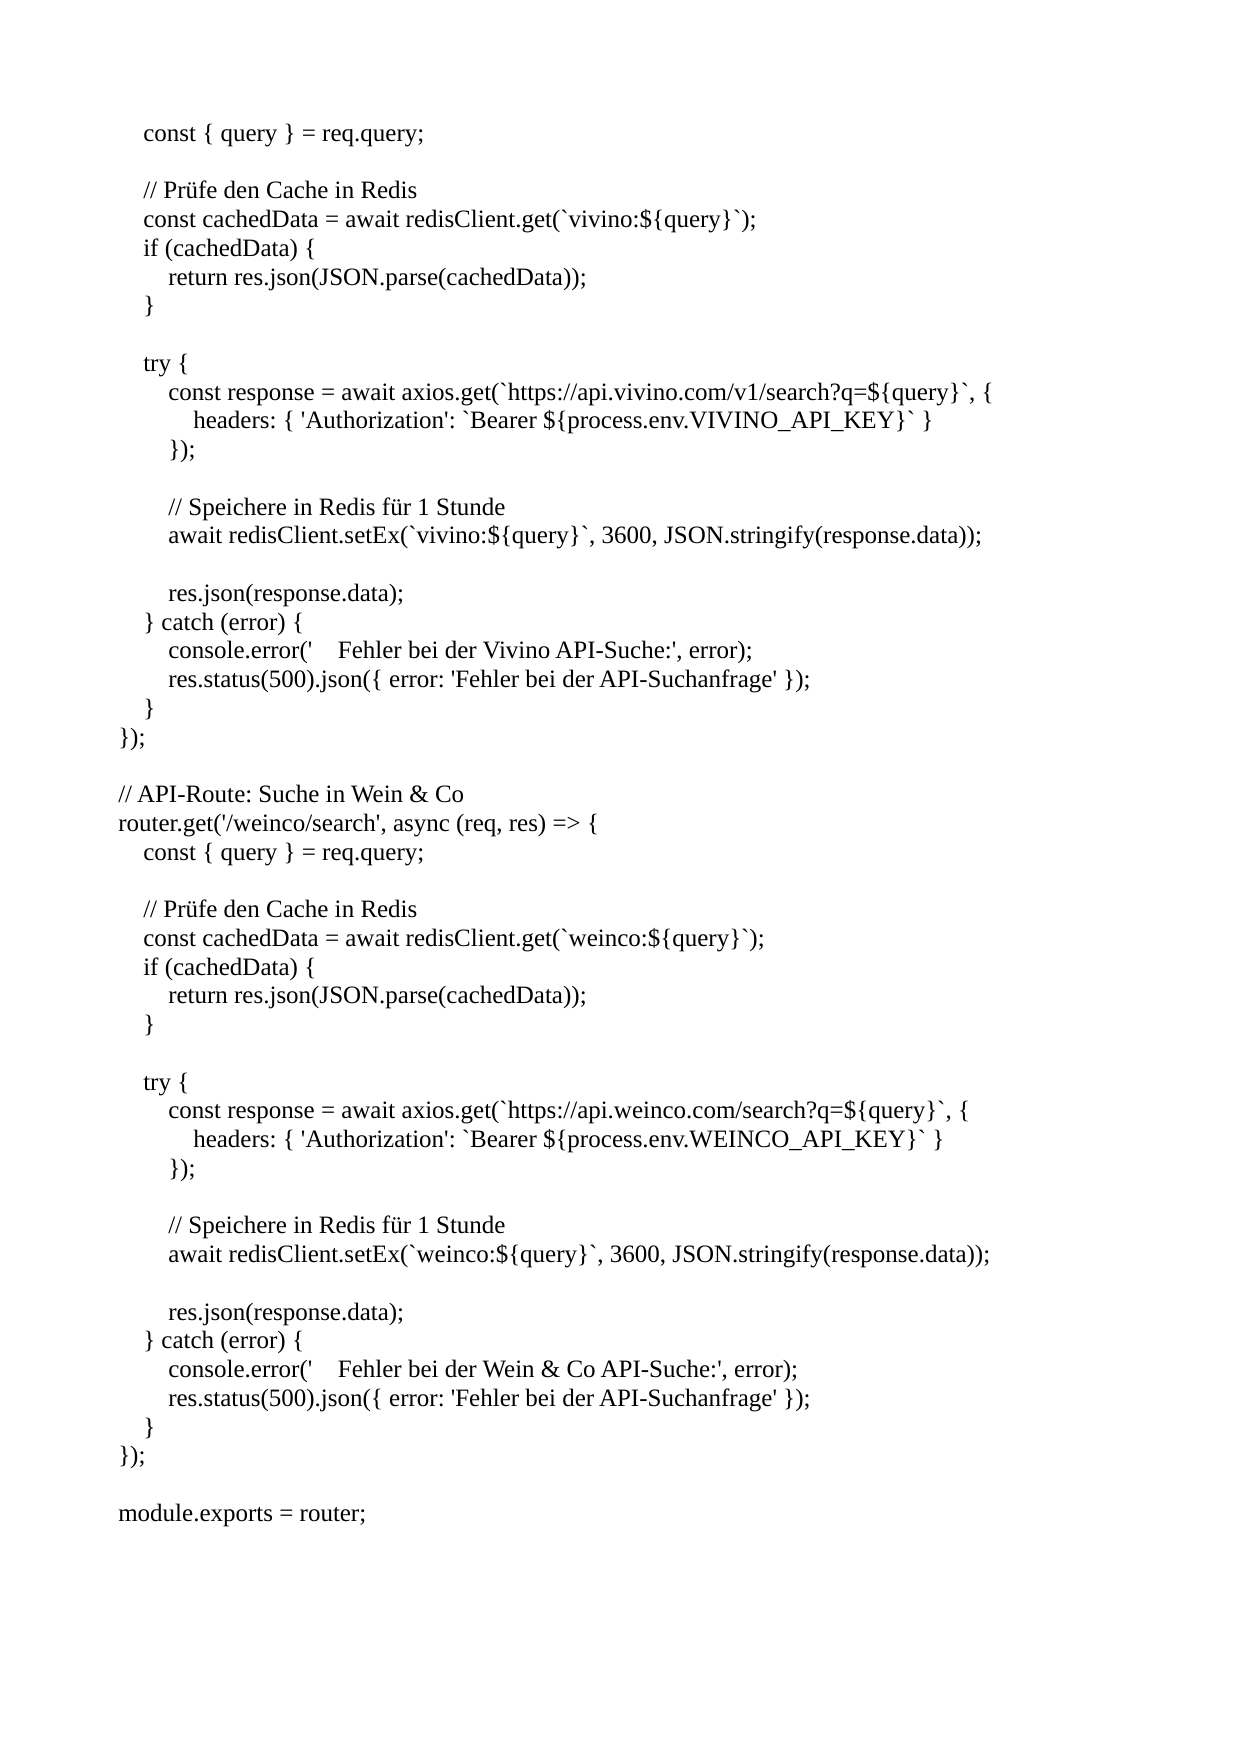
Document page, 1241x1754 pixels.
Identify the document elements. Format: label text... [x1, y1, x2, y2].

text await redisClient.setEx(`vivino:${query}`, 3600, JSON.stringify(response.data)); [118, 521, 1122, 549]
text res.status(500).json({ error: 'Fehler bei der API-Suchanfrage' }); [118, 1383, 1122, 1412]
text return res.json(JSON.parse(cachedData)); [118, 981, 1122, 1009]
text // Speichere in Redis für 1 Stunde [118, 1211, 1122, 1239]
text // Prüfe den Cache in Redis [118, 176, 1122, 204]
text // API-Route: Suche in Wein & Co [118, 779, 1122, 808]
text // Prüfe den Cache in Redis [118, 894, 1122, 923]
text const cachedData = await redisClient.get(`weinco:${query}`); [118, 923, 1122, 952]
text }); [118, 434, 1122, 463]
text if (cachedData) { [118, 952, 1122, 981]
text } [118, 1009, 1122, 1038]
text const { query } = req.query; [118, 837, 1122, 866]
text res.json(response.data); [118, 1297, 1122, 1326]
text const cachedData = await redisClient.get(`vivino:${query}`); [118, 204, 1122, 233]
text }); [118, 1153, 1122, 1182]
text headers: { 'Authorization': `Bearer ${process.env.VIVINO_API_KEY}` } [118, 406, 1122, 434]
text const { query } = req.query; [118, 118, 1122, 147]
text module.exports = router; [118, 1498, 1122, 1527]
text const response = await axios.get(`https://api.weinco.com/search?q=${query}`, { [118, 1096, 1122, 1124]
text router.get('/weinco/search', async (req, res) => { [118, 808, 1122, 837]
text // Speichere in Redis für 1 Stunde [118, 492, 1122, 521]
text res.json(response.data); [118, 578, 1122, 607]
text }); [118, 1441, 1122, 1469]
text return res.json(JSON.parse(cachedData)); [118, 262, 1122, 291]
text const response = await axios.get(`https://api.vivino.com/v1/search?q=${query}`, { [118, 377, 1122, 406]
text console.error('❌ Fehler bei der Vivino API-Suche:', error); [118, 636, 1122, 664]
text if (cachedData) { [118, 233, 1122, 262]
text res.status(500).json({ error: 'Fehler bei der API-Suchanfrage' }); [118, 664, 1122, 693]
text await redisClient.setEx(`weinco:${query}`, 3600, JSON.stringify(response.data)); [118, 1239, 1122, 1268]
text }); [118, 722, 1122, 751]
text headers: { 'Authorization': `Bearer ${process.env.WEINCO_API_KEY}` } [118, 1124, 1122, 1153]
text } catch (error) { [118, 607, 1122, 636]
text console.error('❌ Fehler bei der Wein & Co API-Suche:', error); [118, 1354, 1122, 1383]
text } [118, 693, 1122, 722]
text try { [118, 348, 1122, 377]
text try { [118, 1067, 1122, 1096]
text } catch (error) { [118, 1326, 1122, 1354]
text } [118, 1412, 1122, 1441]
text } [118, 291, 1122, 319]
